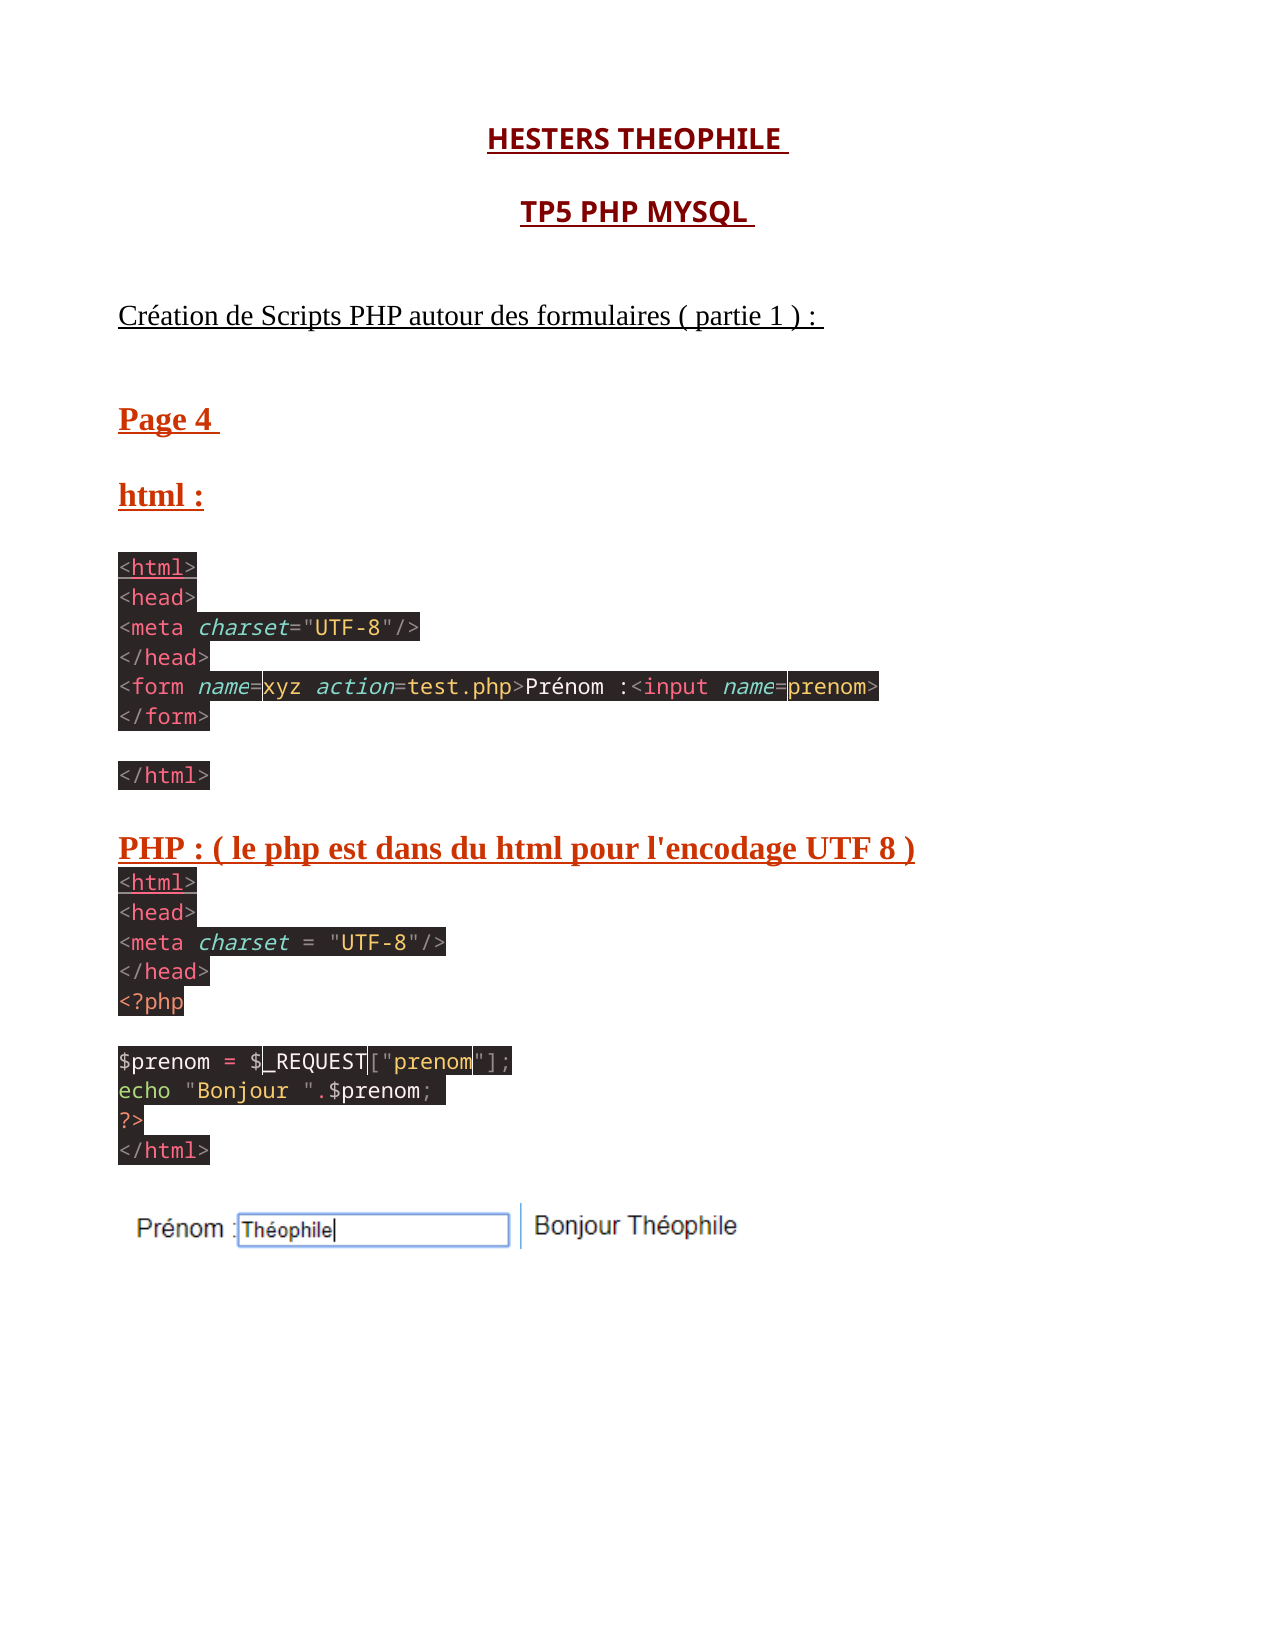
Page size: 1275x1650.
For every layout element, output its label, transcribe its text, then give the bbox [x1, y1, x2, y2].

text </head> [118, 956, 1157, 986]
text html : [118, 475, 1157, 514]
text <meta charset = "UTF-8"/> [118, 927, 1157, 956]
text </head> [118, 641, 1157, 671]
text <html> [118, 867, 1157, 897]
text Création de Scripts PHP autour des formulaires ( partie 1 ) : [118, 298, 1157, 332]
text <html> [118, 552, 1157, 582]
text TP5 PHP MYSQL [118, 191, 1157, 231]
text </form> [118, 701, 1157, 731]
text <?php [118, 986, 1157, 1016]
text Page 4 [118, 399, 1157, 437]
text HESTERS THEOPHILE [118, 118, 1157, 158]
text <form name=xyz action=test.php>Prénom :<input name=prenom> [118, 671, 1157, 701]
text </html> [118, 1135, 1157, 1165]
text $prenom = $_REQUEST["prenom"]; [118, 1046, 1157, 1075]
text <head> [118, 582, 1157, 612]
text ?> [118, 1105, 1157, 1135]
text <head> [118, 897, 1157, 927]
text PHP : ( le php est dans du html pour l'encodage UTF 8 ) [118, 829, 1157, 867]
text <meta charset="UTF-8"/> [118, 612, 1157, 641]
picture [127, 1203, 755, 1261]
text echo "Bonjour ".$prenom; [118, 1075, 1157, 1105]
text </html> [118, 761, 1157, 790]
